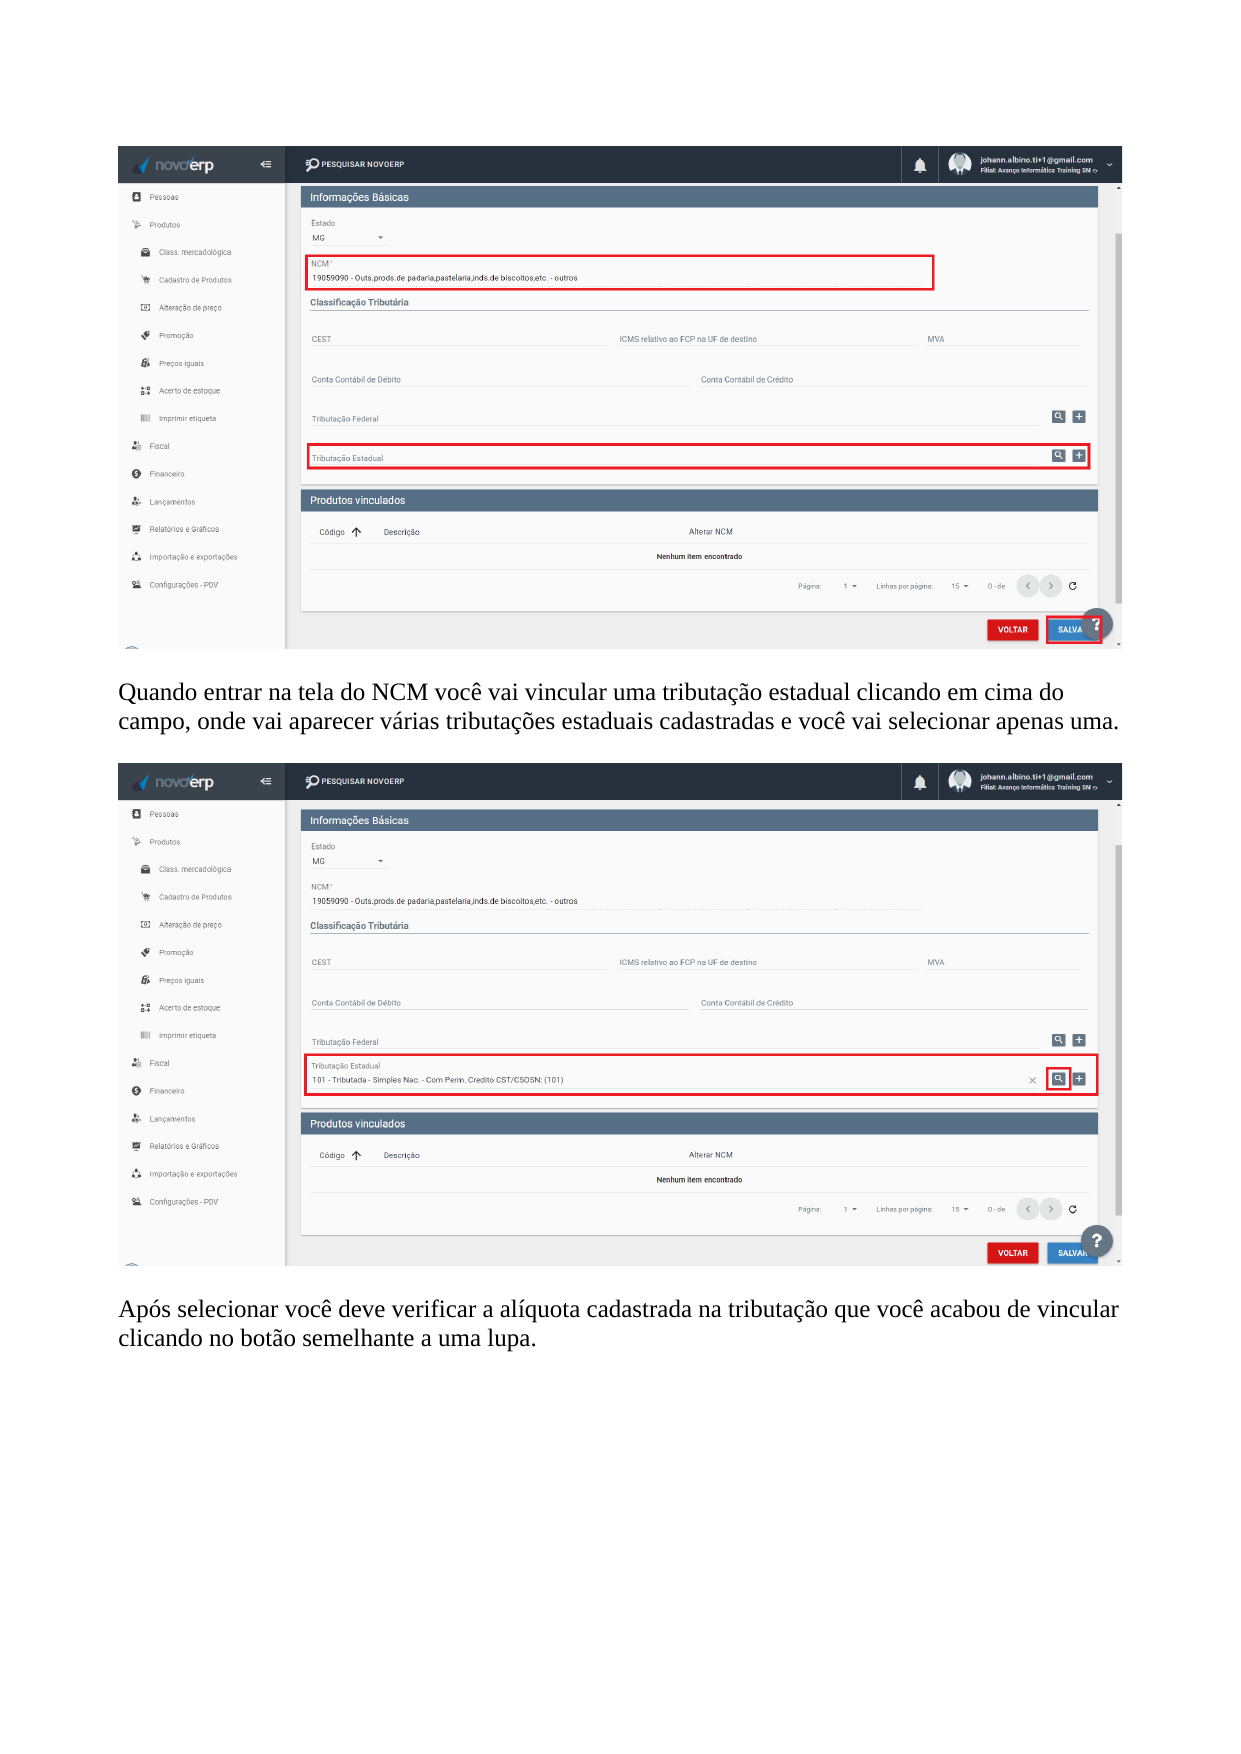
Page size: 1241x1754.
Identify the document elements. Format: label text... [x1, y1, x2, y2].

text Após selecionar você deve verificar a alíquota cadastrada na tributação que você acabou de vincular clicando no botão semelhante a uma lupa. [118, 1294, 1122, 1351]
text Quando entrar na tela do NCM você vai vincular uma tributação estadual clicando em cima do campo, onde vai aparecer várias tributações estaduais cadastradas e você vai selecionar apenas uma. [118, 677, 1122, 735]
picture [118, 146, 1123, 649]
picture [118, 763, 1123, 1266]
